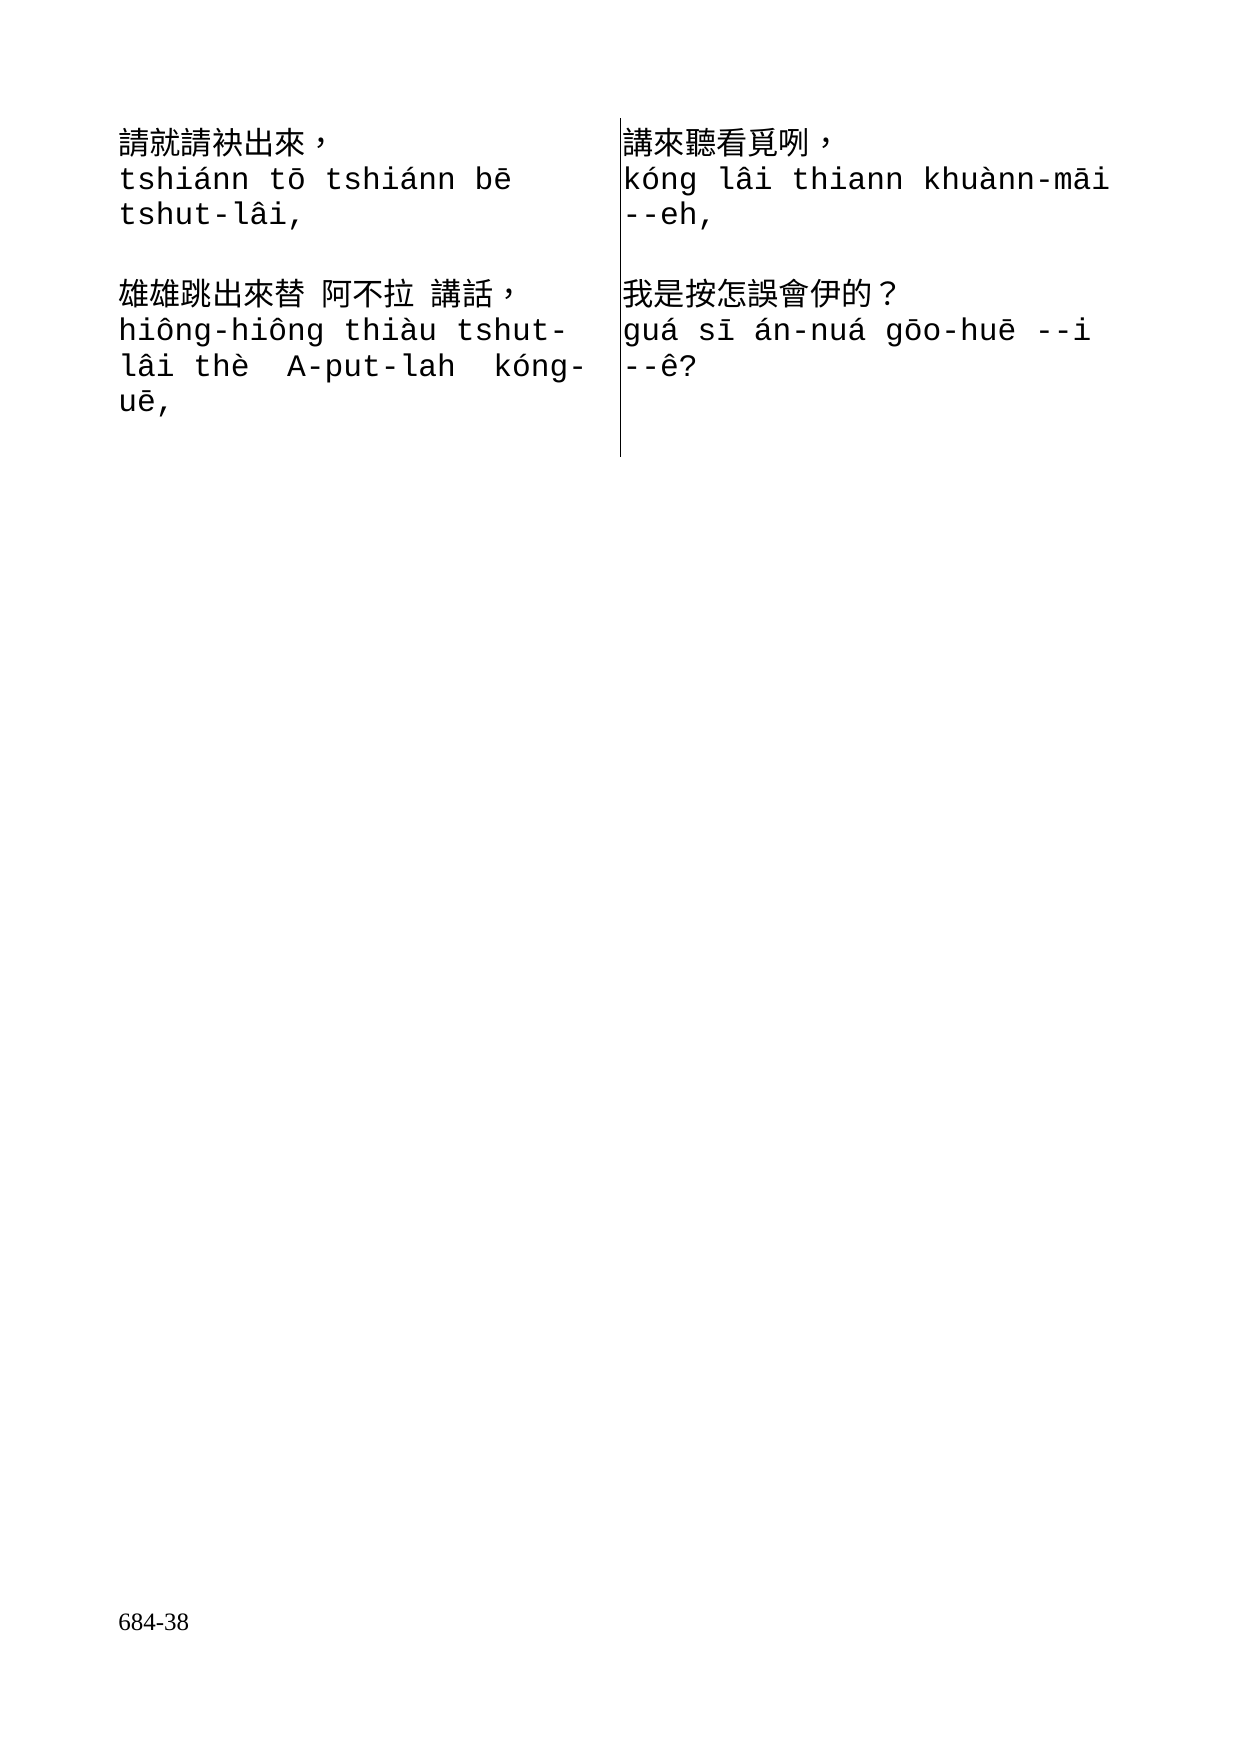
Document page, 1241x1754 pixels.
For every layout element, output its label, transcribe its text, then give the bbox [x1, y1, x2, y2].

text 雄雄跳出來替 阿不拉 講話， [118, 269, 618, 315]
text kóng lâi thiann khuànn-māi --eh, [622, 163, 1122, 234]
text hiông-hiông thiàu tshut-lâi thè A-put-lah kóng-uē, [118, 315, 618, 421]
text guá sī án-nuá gōo-huē --i --ê? [622, 315, 1122, 386]
text 我是按怎誤會伊的？ [622, 269, 1122, 315]
text tshiánn tō tshiánn bē tshut-lâi, [118, 163, 618, 234]
text 講來聽看覓咧， [622, 118, 1122, 163]
text 請就請袂出來， [118, 118, 618, 163]
